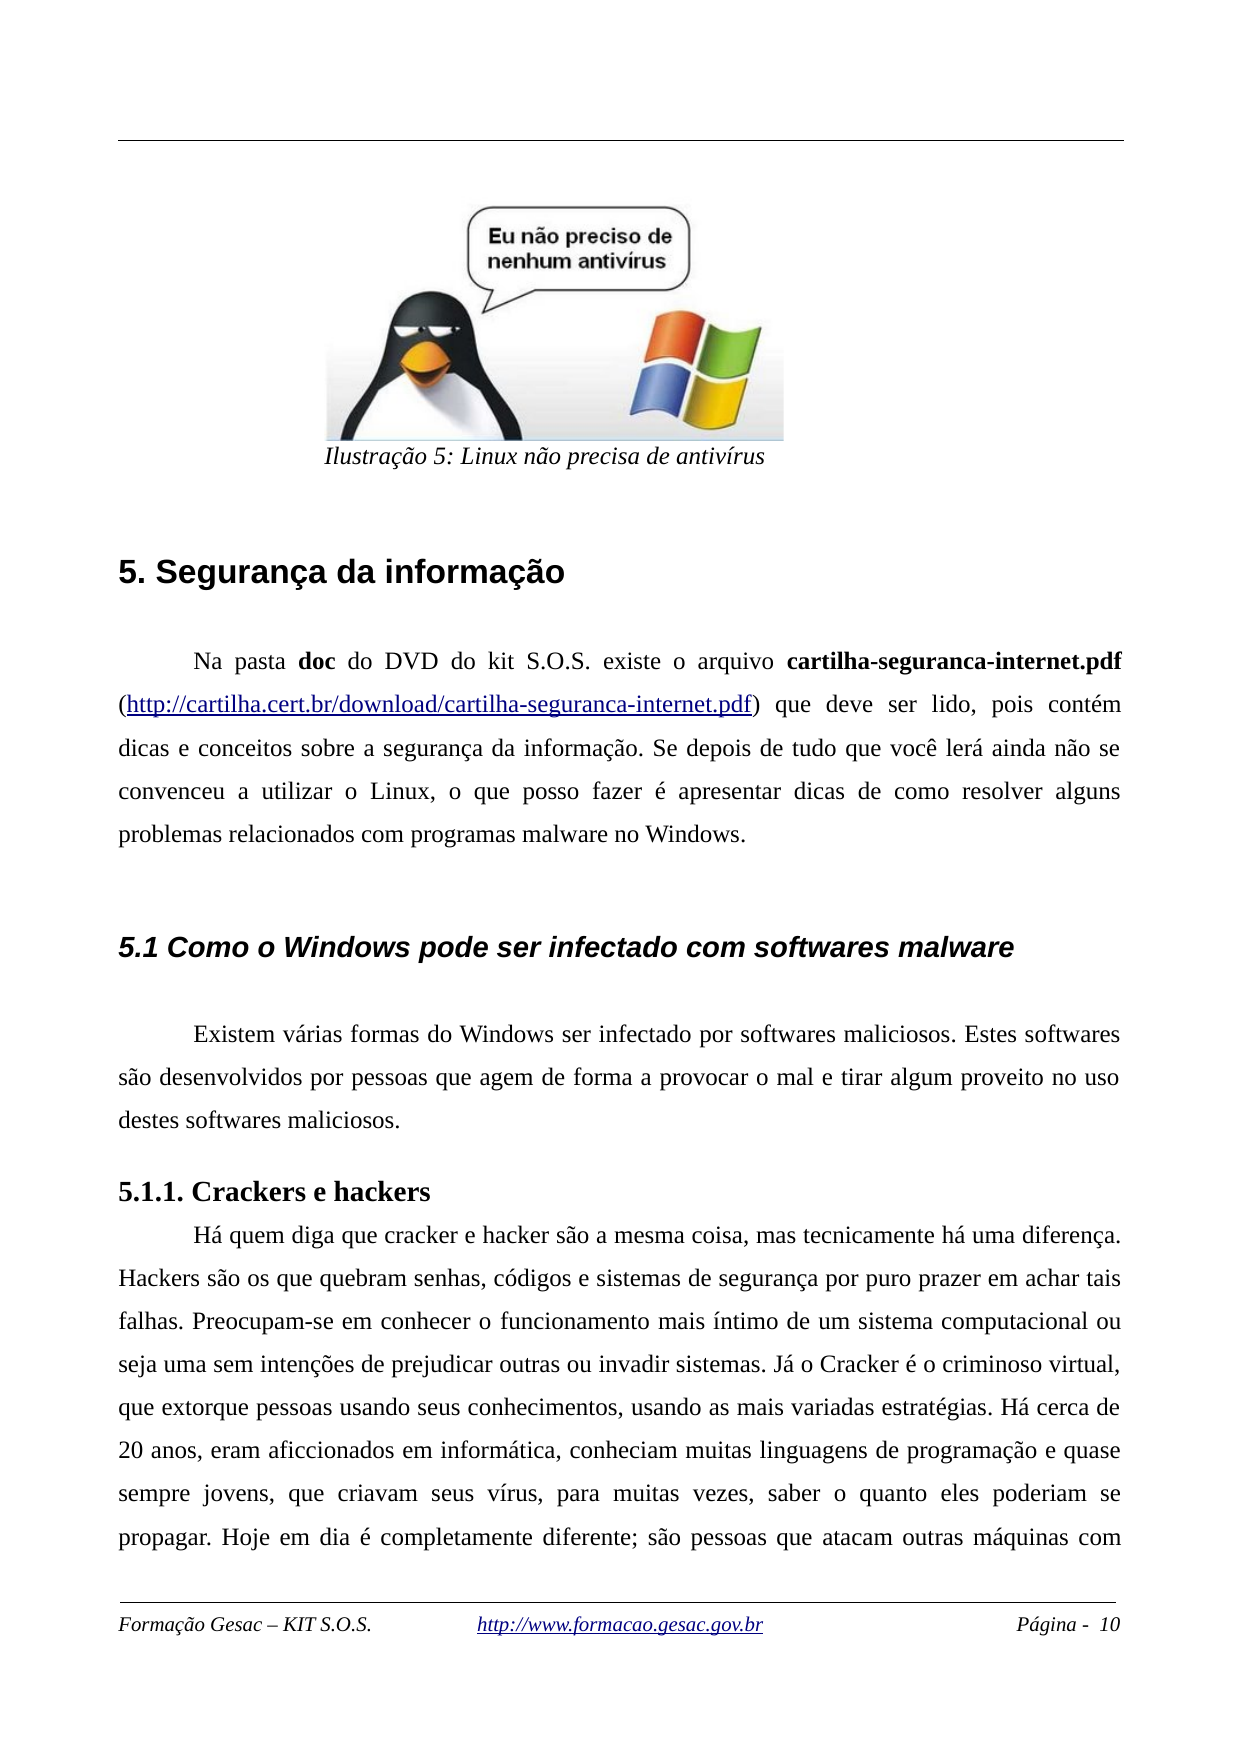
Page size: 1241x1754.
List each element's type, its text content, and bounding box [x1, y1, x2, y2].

picture [324, 196, 784, 441]
text Há quem diga que cracker e hacker são a mesma coisa, mas tecnicamente há uma diferença. Hackers são os que quebram senhas, códigos e sistemas de segurança por puro prazer em achar tais falhas. Preocupam-se em conhecer o funcionamento mais íntimo de um sistema computacional ou seja uma sem intenções de prejudicar outras ou invadir sistemas. Já o Cracker é o criminoso virtual, que extorque pessoas usando seus conhecimentos, usando as mais variadas estratégias. Há cerca de 20 anos, eram aficcionados em informática, conheciam muitas linguagens de programação e quase sempre jovens, que criavam seus vírus, para muitas vezes, saber o quanto eles poderiam se propagar. Hoje em dia é completamente diferente; são pessoas que atacam outras máquinas com [118, 1220, 1122, 1550]
subtitle 5.1.1. Crackers e hackers [118, 1174, 1122, 1207]
subtitle 5. Segurança da informação [118, 552, 1122, 591]
text Na pasta doc do DVD do kit S.O.S. existe o arquivo cartilha-seguranca-internet.pdf (http://cartilha.cert.br/download/cartilha-seguranca-internet.pdf) que deve ser lido, pois contém dicas e conceitos sobre a segurança da informação. Se depois de tudo que você lerá ainda não se convenceu a utilizar o Linux, o que posso fazer é apresentar dicas de como resolver alguns problemas relacionados com programas malware no Windows. [118, 646, 1122, 848]
text Ilustração 5: Linux não precisa de antivírus [324, 441, 783, 470]
text Existem várias formas do Windows ser infectado por softwares maliciosos. Estes softwares são desenvolvidos por pessoas que agem de forma a provocar o mal e tirar algum proveito no uso destes softwares maliciosos. [118, 1019, 1122, 1134]
subtitle 5.1 Como o Windows pode ser infectado com softwares malware [118, 930, 1122, 964]
